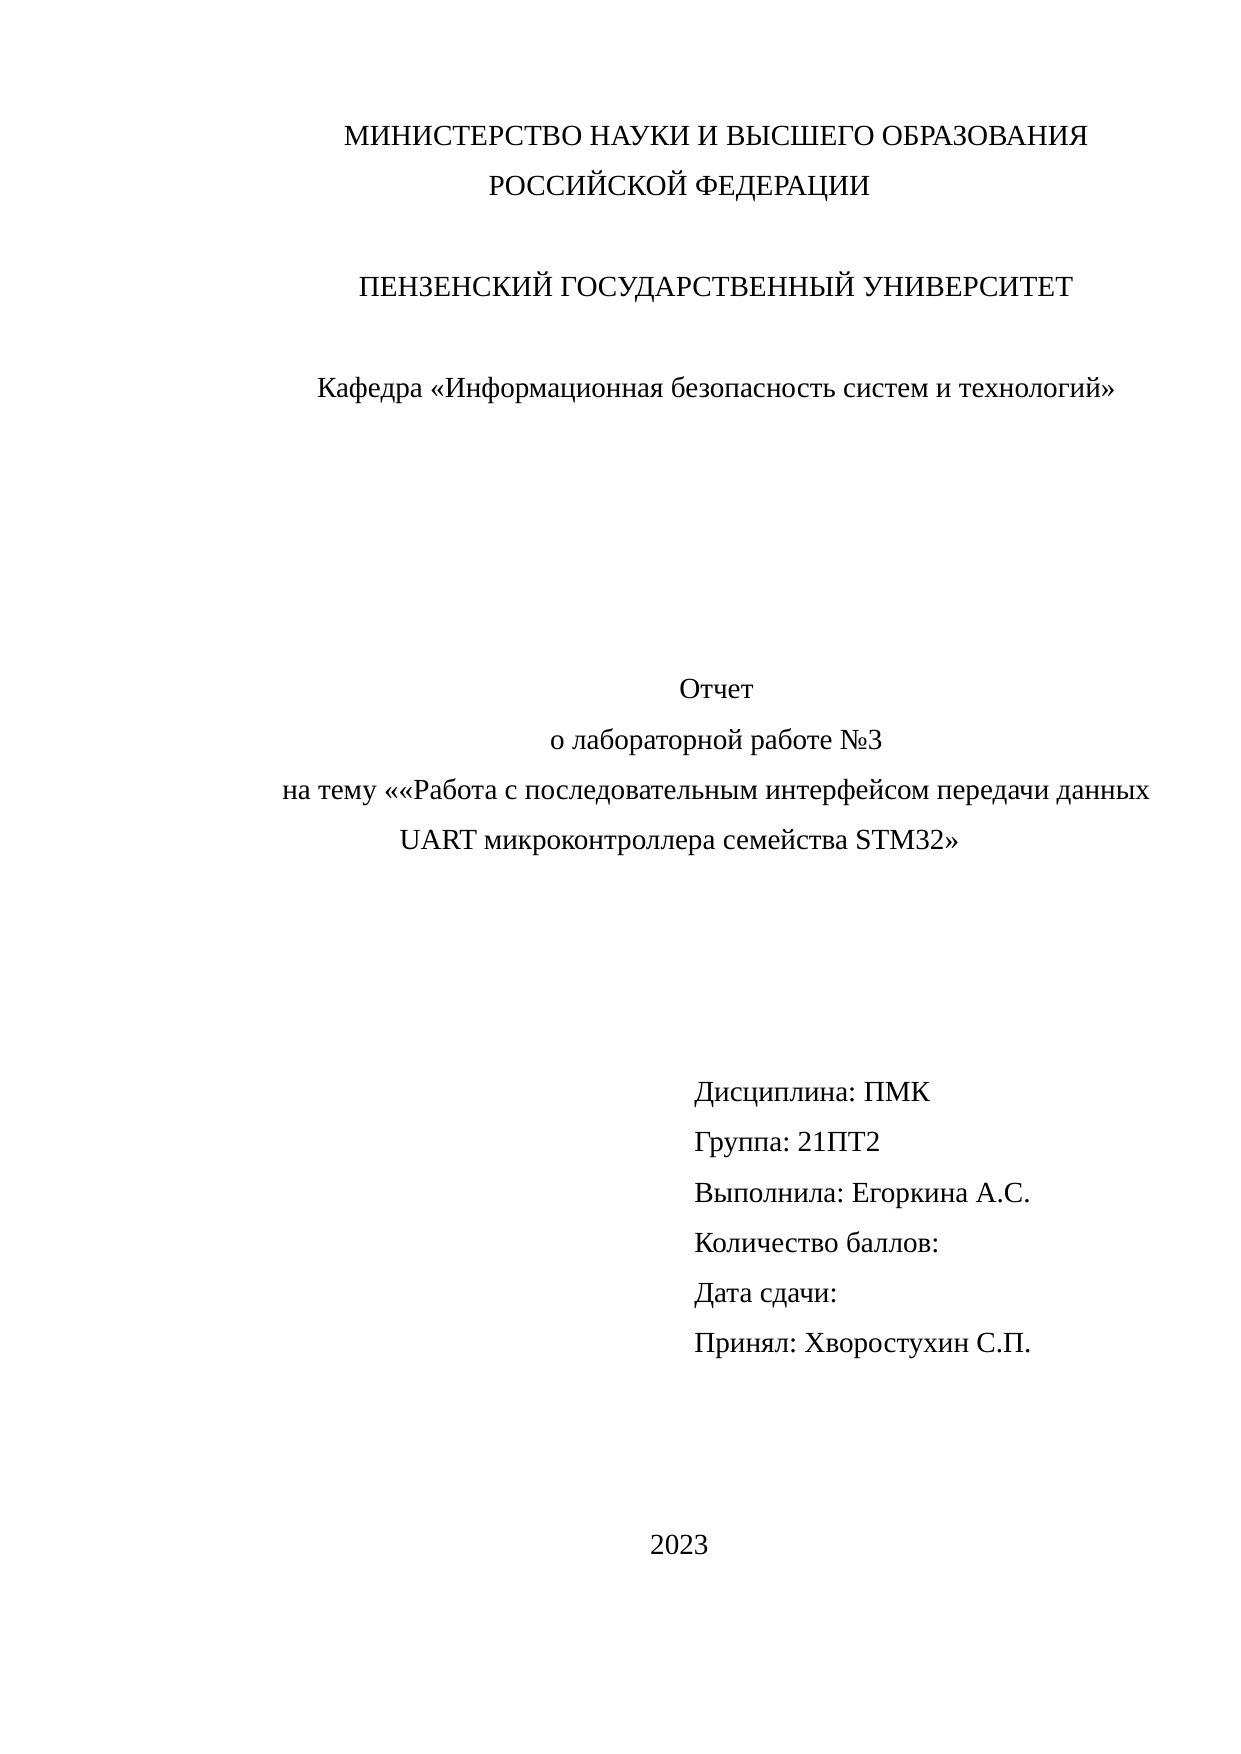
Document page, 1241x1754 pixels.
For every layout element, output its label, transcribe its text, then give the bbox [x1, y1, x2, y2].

text Дисциплина: ПМК [620, 1074, 1181, 1108]
text Дата сдачи: [620, 1275, 1181, 1309]
text Группа: 21ПТ2 [620, 1124, 1181, 1158]
text на тему ««Работа с последовательным интерфейсом передачи данных UART микроконтроллера семейства STM32» [177, 772, 1181, 856]
text Кафедра «Информационная безопасность систем и технологий» [177, 370, 1181, 403]
text 2023 [177, 1527, 1181, 1560]
text Количество баллов: [620, 1225, 1181, 1258]
text МИНИСТЕРСТВО НАУКИ И ВЫСШЕГО ОБРАЗОВАНИЯ РОССИЙСКОЙ ФЕДЕРАЦИИ [177, 118, 1181, 202]
text Отчет [177, 672, 1181, 705]
text ПЕНЗЕНСКИЙ ГОСУДАРСТВЕННЫЙ УНИВЕРСИТЕТ [177, 269, 1181, 303]
text Принял: Хворостухин С.П. [620, 1326, 1181, 1359]
text о лабораторной работе №3 [177, 722, 1181, 755]
text Выполнила: Егоркина А.С. [620, 1175, 1181, 1208]
